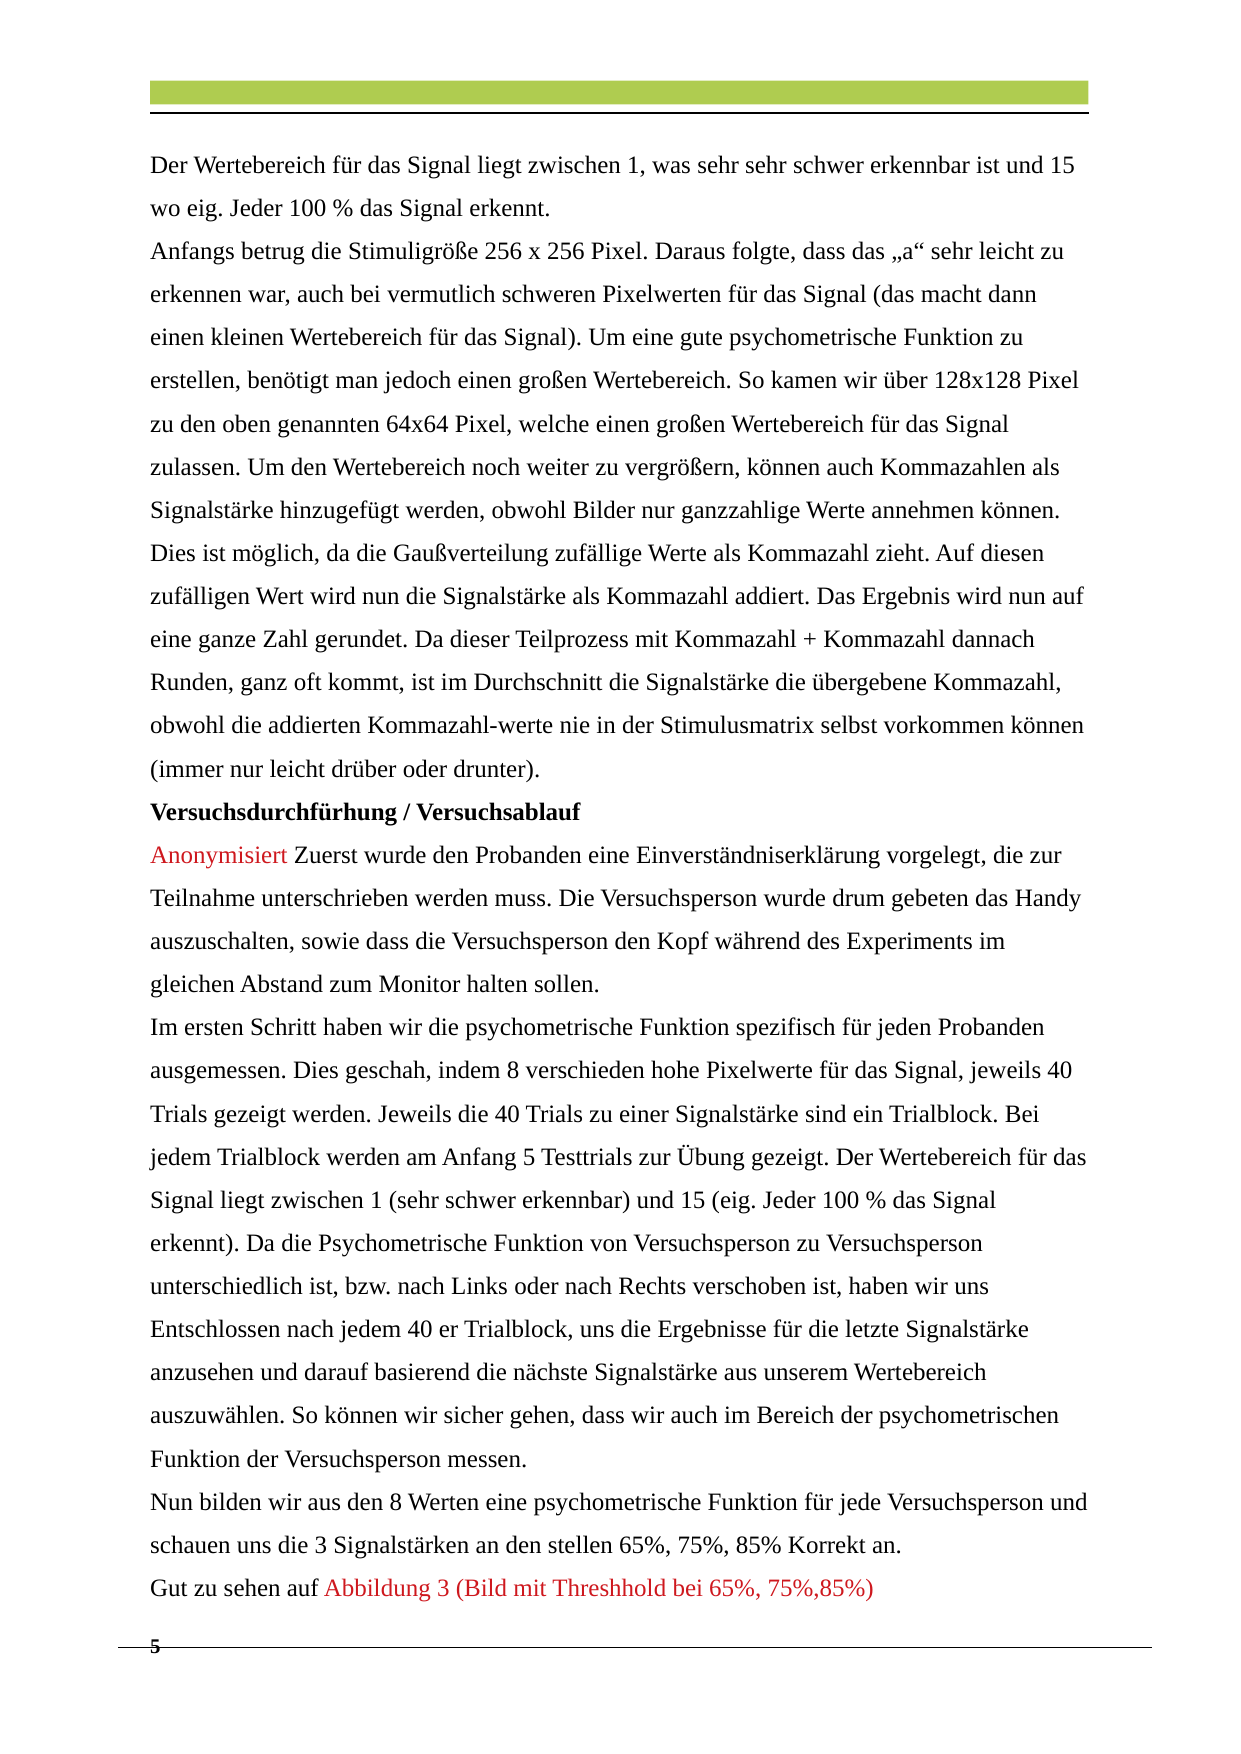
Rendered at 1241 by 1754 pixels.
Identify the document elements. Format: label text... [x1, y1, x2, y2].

text Im ersten Schritt haben wir die psychometrische Funktion spezifisch für jeden Probanden ausgemessen. Dies geschah, indem 8 verschieden hohe Pixelwerte für das Signal, jeweils 40 Trials gezeigt werden. Jeweils die 40 Trials zu einer Signalstärke sind ein Trialblock. Bei jedem Trialblock werden am Anfang 5 Testtrials zur Übung gezeigt. Der Wertebereich für das Signal liegt zwischen 1 (sehr schwer erkennbar) und 15 (eig. Jeder 100 % das Signal erkennt). Da die Psychometrische Funktion von Versuchsperson zu Versuchsperson unterschiedlich ist, bzw. nach Links oder nach Rechts verschoben ist, haben wir uns Entschlossen nach jedem 40 er Trialblock, uns die Ergebnisse für die letzte Signalstärke anzusehen und darauf basierend die nächste Signalstärke aus unserem Wertebereich auszuwählen. So können wir sicher gehen, dass wir auch im Bereich der psychometrischen Funktion der Versuchsperson messen. [150, 1012, 1090, 1472]
text Anfangs betrug die Stimuligröße 256 x 256 Pixel. Daraus folgte, dass das „a“ sehr leicht zu erkennen war, auch bei vermutlich schweren Pixelwerten für das Signal (das macht dann einen kleinen Wertebereich für das Signal). Um eine gute psychometrische Funktion zu erstellen, benötigt man jedoch einen großen Wertebereich. So kamen wir über 128x128 Pixel zu den oben genannten 64x64 Pixel, welche einen großen Wertebereich für das Signal zulassen. Um den Wertebereich noch weiter zu vergrößern, können auch Kommazahlen als Signalstärke hinzugefügt werden, obwohl Bilder nur ganzzahlige Werte annehmen können. Dies ist möglich, da die Gaußverteilung zufällige Werte als Kommazahl zieht. Auf diesen zufälligen Wert wird nun die Signalstärke als Kommazahl addiert. Das Ergebnis wird nun auf eine ganze Zahl gerundet. Da dieser Teilprozess mit Kommazahl + Kommazahl dannach Runden, ganz oft kommt, ist im Durchschnitt die Signalstärke die übergebene Kommazahl, obwohl die addierten Kommazahl-werte nie in der Stimulusmatrix selbst vorkommen können (immer nur leicht drüber oder drunter). [150, 236, 1090, 782]
text Nun bilden wir aus den 8 Werten eine psychometrische Funktion für jede Versuchsperson und schauen uns die 3 Signalstärken an den stellen 65%, 75%, 85% Korrekt an. [150, 1487, 1090, 1559]
text Gut zu sehen auf Abbildung 3 (Bild mit Threshhold bei 65%, 75%,85%) [150, 1573, 1090, 1602]
text Versuchsdurchfürhung / Versuchsablauf [150, 797, 1090, 826]
text Anonymisiert Zuerst wurde den Probanden eine Einverständniserklärung vorgelegt, die zur Teilnahme unterschrieben werden muss. Die Versuchsperson wurde drum gebeten das Handy auszuschalten, sowie dass die Versuchsperson den Kopf während des Experiments im gleichen Abstand zum Monitor halten sollen. [150, 840, 1090, 998]
text Der Wertebereich für das Signal liegt zwischen 1, was sehr sehr schwer erkennbar ist und 15 wo eig. Jeder 100 % das Signal erkennt. [150, 150, 1090, 222]
